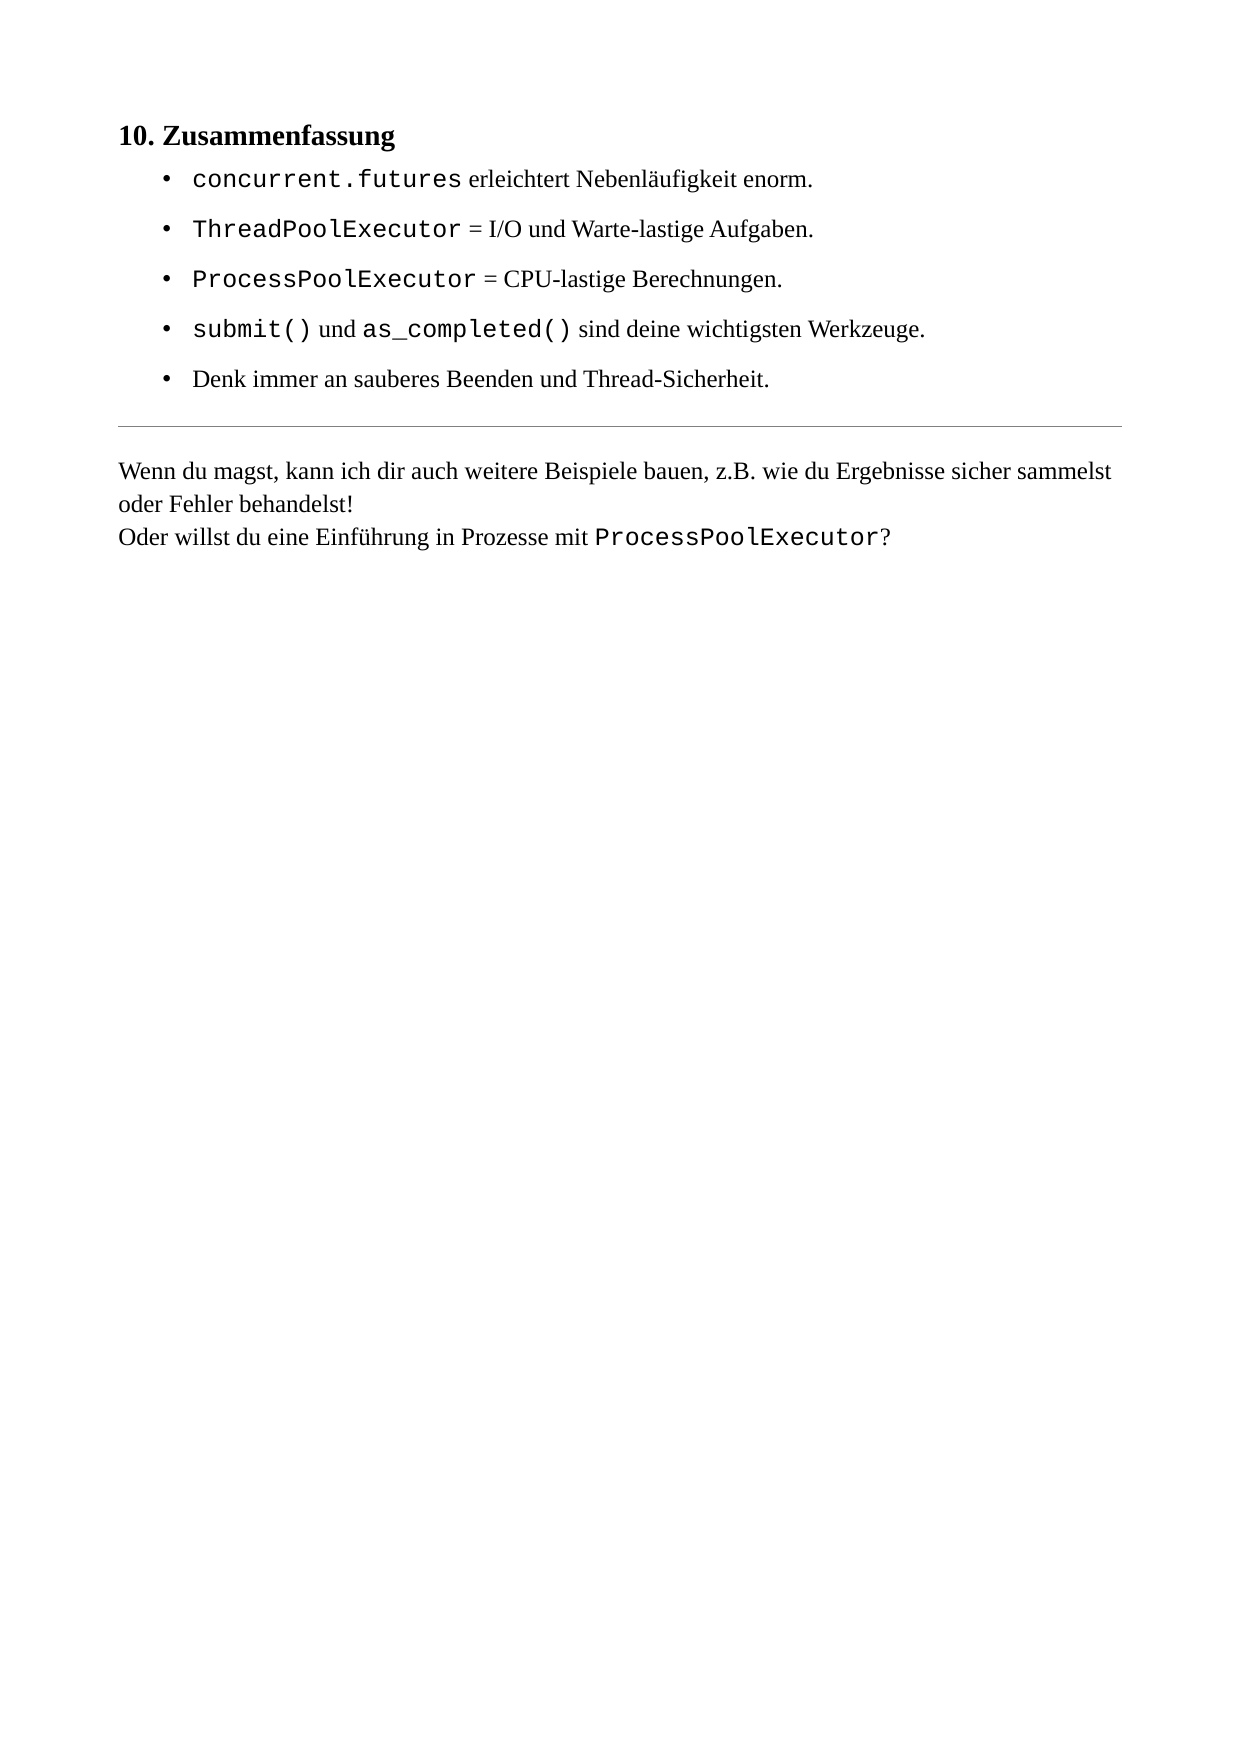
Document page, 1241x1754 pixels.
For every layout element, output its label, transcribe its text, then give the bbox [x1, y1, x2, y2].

list Denk immer an sauberes Beenden und Thread-Sicherheit. [162, 364, 1122, 393]
subtitle 10. Zusammenfassung [118, 118, 1122, 152]
list submit() und as_completed() sind deine wichtigsten Werkzeuge. [162, 314, 1122, 345]
list ProcessPoolExecutor = CPU-lastige Berechnungen. [162, 264, 1122, 295]
text Wenn du magst, kann ich dir auch weitere Beispiele bauen, z.B. wie du Ergebnisse sicher sammelst oder Fehler behandelst! Oder willst du eine Einführung in Prozesse mit ProcessPoolExecutor? [118, 456, 1122, 553]
list ThreadPoolExecutor = I/O und Warte-lastige Aufgaben. [162, 214, 1122, 245]
list concurrent.futures erleichtert Nebenläufigkeit enorm. [162, 164, 1122, 195]
